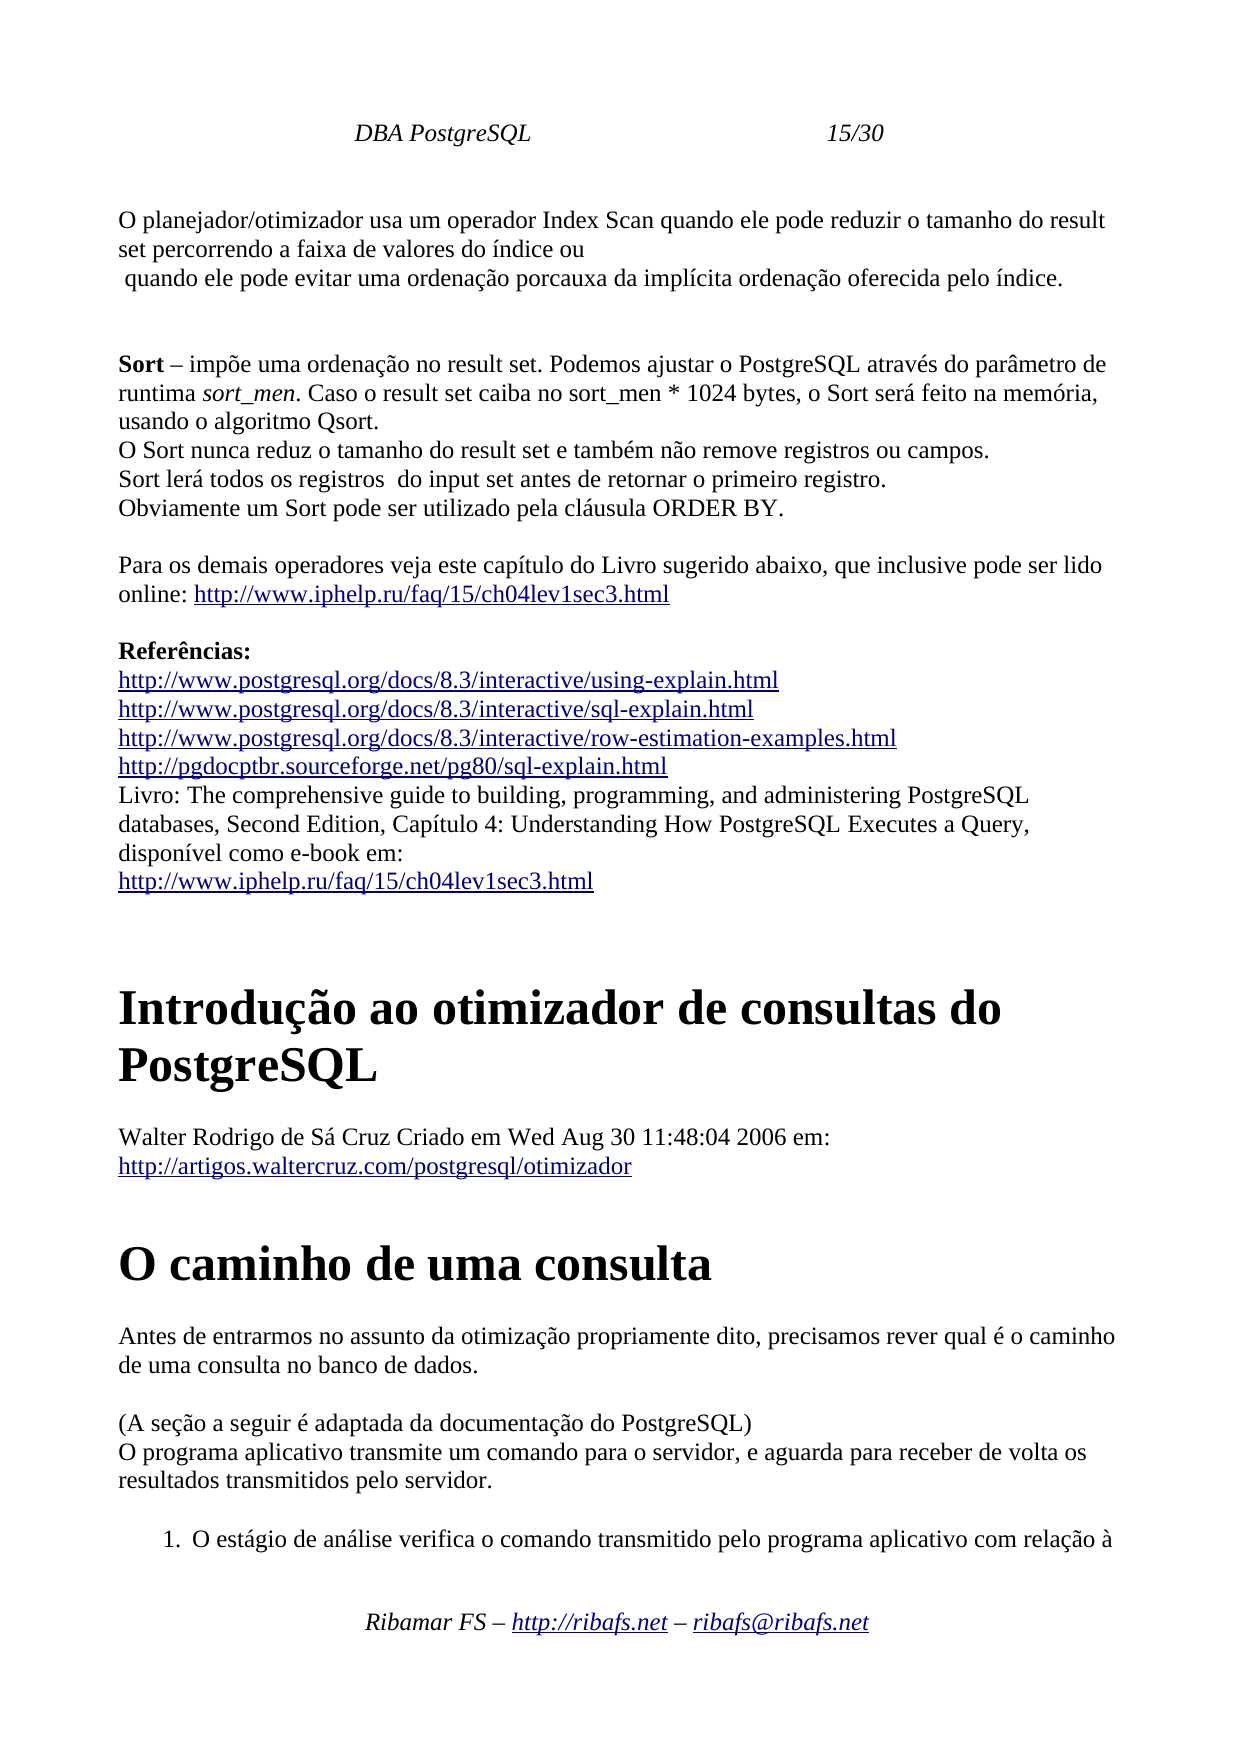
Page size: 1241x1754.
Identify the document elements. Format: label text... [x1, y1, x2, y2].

text Livro: The comprehensive guide to building, programming, and administering PostgreSQL databases, Second Edition, Capítulo 4: Understanding How PostgreSQL Executes a Query, disponível como e-book em: [118, 780, 1122, 866]
text Walter Rodrigo de Sá Cruz Criado em Wed Aug 30 11:48:04 2006 em: http://artigos.waltercruz.com/postgresql/otimizador [118, 1122, 1122, 1179]
text Antes de entrarmos no assunto da otimização propriamente dito, precisamos rever qual é o caminho de uma consulta no banco de dados. [118, 1321, 1122, 1378]
text http://pgdocptbr.sourceforge.net/pg80/sql-explain.html [118, 751, 1122, 780]
subtitle Introdução ao otimizador de consultas do PostgreSQL [118, 978, 1122, 1093]
text Para os demais operadores veja este capítulo do Livro sugerido abaixo, que inclusive pode ser lido online: http://www.iphelp.ru/faq/15/ch04lev1sec3.html [118, 550, 1122, 608]
text http://www.postgresql.org/docs/8.3/interactive/using-explain.html [118, 665, 1122, 694]
text http://www.postgresql.org/docs/8.3/interactive/row-estimation-examples.html [118, 723, 1122, 751]
subtitle O caminho de uma consulta [118, 1234, 1122, 1292]
text Referências: [118, 636, 1122, 665]
text http://www.iphelp.ru/faq/15/ch04lev1sec3.html [118, 866, 1122, 895]
text quando ele pode evitar uma ordenação porcauxa da implícita ordenação oferecida pelo índice. [118, 263, 1122, 291]
text http://www.postgresql.org/docs/8.3/interactive/sql-explain.html [118, 694, 1122, 723]
text O Sort nunca reduz o tamanho do result set e também não remove registros ou campos. [118, 435, 1122, 464]
text Sort – impõe uma ordenação no result set. Podemos ajustar o PostgreSQL através do parâmetro de runtima sort_men. Caso o result set caiba no sort_men * 1024 bytes, o Sort será feito na memória, usando o algoritmo Qsort. [118, 349, 1122, 435]
list O estágio de análise verifica o comando transmitido pelo programa aplicativo com relação à [162, 1524, 1122, 1552]
text Obviamente um Sort pode ser utilizado pela cláusula ORDER BY. [118, 493, 1122, 521]
text O planejador/otimizador usa um operador Index Scan quando ele pode reduzir o tamanho do result set percorrendo a faixa de valores do índice ou [118, 205, 1122, 263]
text Sort lerá todos os registros do input set antes de retornar o primeiro registro. [118, 464, 1122, 493]
text (A seção a seguir é adaptada da documentação do PostgreSQL) O programa aplicativo transmite um comando para o servidor, e aguarda para receber de volta os resultados transmitidos pelo servidor. [118, 1408, 1122, 1494]
